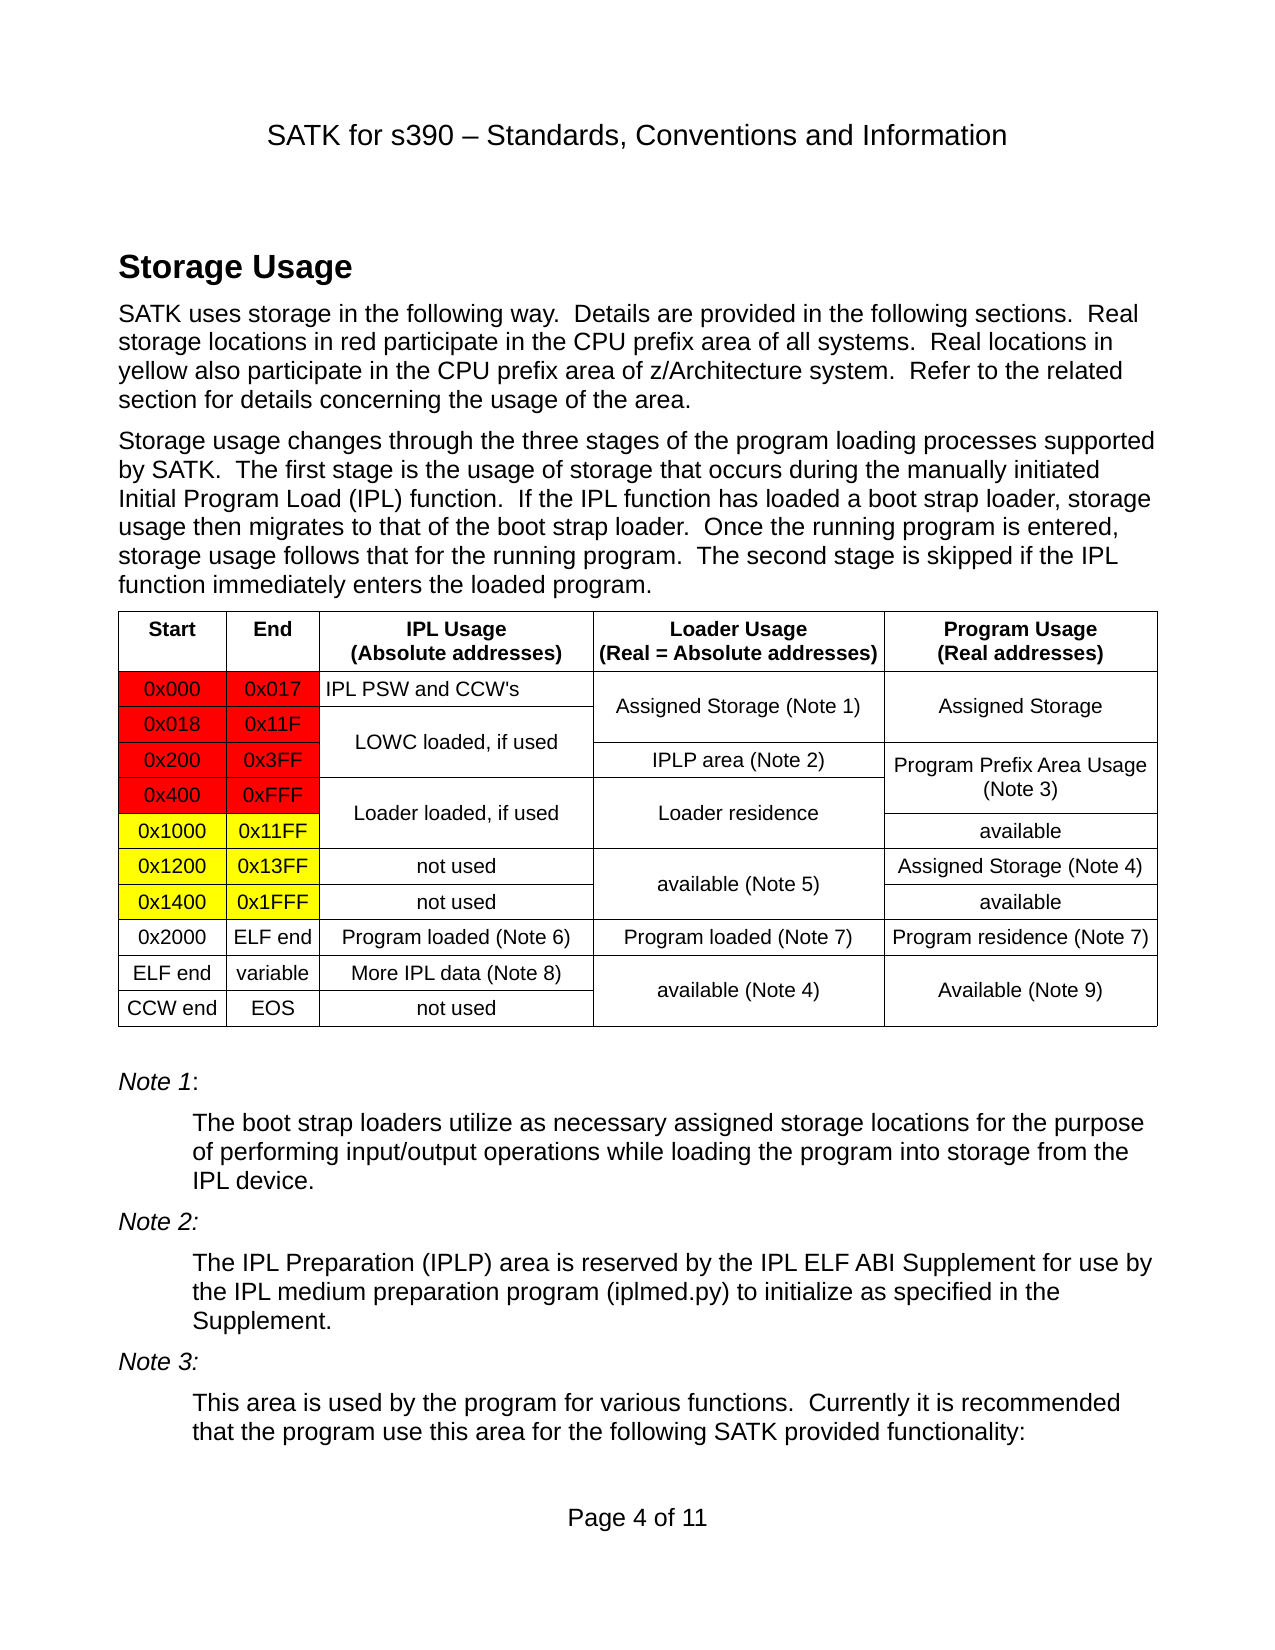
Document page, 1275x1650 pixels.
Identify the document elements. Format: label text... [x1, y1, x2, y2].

table_cell ELF end [227, 920, 319, 955]
text Storage usage changes through the three stages of the program loading processes supported by SATK. The first stage is the usage of storage that occurs during the manually initiated Initial Program Load (IPL) function. If the IPL function has loaded a boot strap loader, storage usage then migrates to that of the boot strap loader. Once the running program is entered, storage usage follows that for the running program. The second stage is skipped if the IPL function immediately enters the loaded program. [118, 426, 1157, 598]
table_cell not used [320, 885, 593, 919]
table_cell Program residence (Note 7) [885, 920, 1157, 955]
text The IPL Preparation (IPLP) area is reserved by the IPL ELF ABI Supplement for use by the IPL medium preparation program (iplmed.py) to initialize as specified in the Supplement. [192, 1248, 1157, 1334]
text Note 3: [118, 1347, 1157, 1376]
table_cell EOS [227, 991, 319, 1026]
table_cell IPL PSW and CCW's [320, 672, 593, 706]
table_cell available [885, 885, 1157, 919]
text This area is used by the program for various functions. Currently it is recommended that the program use this area for the following SATK provided functionality: [192, 1388, 1157, 1446]
table_cell Program loaded (Note 7) [594, 920, 884, 955]
table_cell 0x2000 [119, 920, 226, 955]
table_cell CCW end [119, 991, 226, 1026]
table_cell 0x1400 [119, 885, 226, 919]
table_cell More IPL data (Note 8) [320, 956, 593, 990]
table_cell variable [227, 956, 319, 990]
table_cell 0xFFF [227, 778, 319, 813]
table_cell 0x017 [227, 672, 319, 706]
text SATK uses storage in the following way. Details are provided in the following sections. Real storage locations in red participate in the CPU prefix area of all systems. Real locations in yellow also participate in the CPU prefix area of z/Architecture system. Refer to the related section for details concerning the usage of the area. [118, 298, 1157, 413]
table_cell Program loaded (Note 6) [320, 920, 593, 955]
table_cell 0x1FFF [227, 885, 319, 919]
table_header Loader Usage (Real = Absolute addresses) [594, 612, 884, 671]
table_cell 0x3FF [227, 743, 319, 777]
table_cell ELF end [119, 956, 226, 990]
table_header End [227, 612, 319, 671]
text The boot strap loaders utilize as necessary assigned storage locations for the purpose of performing input/output operations while loading the program into storage from the IPL device. [192, 1108, 1157, 1194]
table_cell available [885, 814, 1157, 848]
table_cell 0x13FF [227, 849, 319, 884]
table_cell Program Prefix Area Usage (Note 3) [885, 743, 1157, 813]
table_cell Assigned Storage (Note 1) [594, 672, 884, 742]
table_cell LOWC loaded, if used [320, 707, 593, 777]
table_header Program Usage (Real addresses) [885, 612, 1157, 671]
table_cell 0x400 [119, 778, 226, 813]
table_cell available (Note 5) [594, 849, 884, 919]
table_cell 0x000 [119, 672, 226, 706]
table_cell 0x200 [119, 743, 226, 777]
table_cell 0x1200 [119, 849, 226, 884]
text Note 1: [118, 1067, 1157, 1096]
table_cell 0x11FF [227, 814, 319, 848]
table_cell Assigned Storage (Note 4) [885, 849, 1157, 884]
table_cell Loader residence [594, 778, 884, 848]
table_cell Loader loaded, if used [320, 778, 593, 848]
table_cell Assigned Storage [885, 672, 1157, 742]
table_cell 0x1000 [119, 814, 226, 848]
table_cell not used [320, 991, 593, 1026]
subtitle Storage Usage [118, 247, 1157, 286]
table_header IPL Usage (Absolute addresses) [320, 612, 593, 671]
table_header Start [119, 612, 226, 671]
table_cell not used [320, 849, 593, 884]
table_cell 0x018 [119, 707, 226, 742]
text Note 2: [118, 1207, 1157, 1236]
table_cell available (Note 4) [594, 956, 884, 1026]
table_cell 0x11F [227, 707, 319, 742]
table_cell IPLP area (Note 2) [594, 743, 884, 777]
table_cell Available (Note 9) [885, 956, 1157, 1026]
